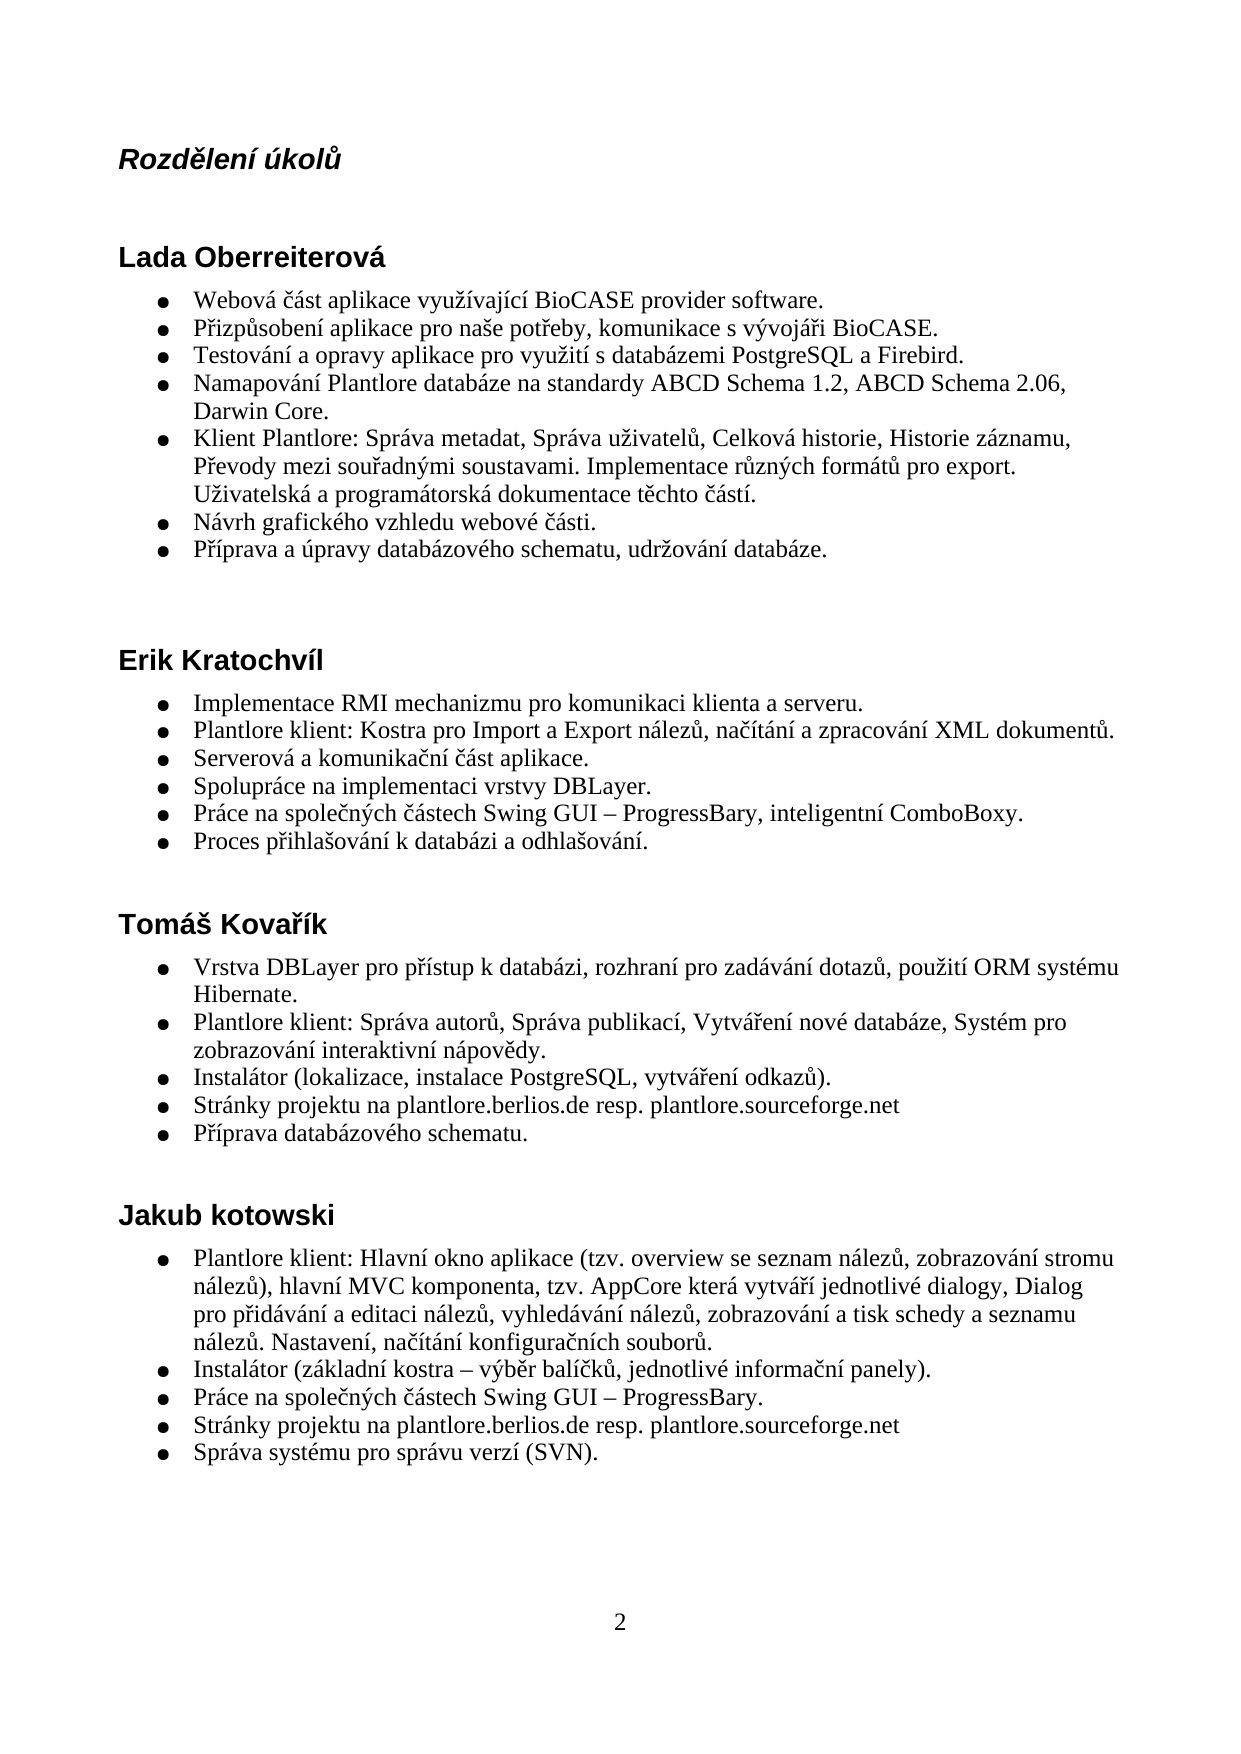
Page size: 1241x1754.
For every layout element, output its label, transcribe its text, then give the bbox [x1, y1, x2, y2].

subtitle Lada Oberreiterová [118, 241, 1122, 273]
list Klient Plantlore: Správa metadat, Správa uživatelů, Celková historie, Historie záznamu, Převody mezi souřadnými soustavami. Implementace různých formátů pro export. Uživatelská a programátorská dokumentace těchto částí. [156, 424, 1122, 508]
list Vrstva DBLayer pro přístup k databázi, rozhraní pro zadávání dotazů, použití ORM systému Hibernate. [156, 953, 1122, 1008]
list Práce na společných částech Swing GUI – ProgressBary, inteligentní ComboBoxy. [156, 799, 1122, 827]
list Namapování Plantlore databáze na standardy ABCD Schema 1.2, ABCD Schema 2.06, Darwin Core. [156, 369, 1122, 424]
list Příprava a úpravy databázového schematu, udržování databáze. [156, 535, 1122, 563]
list Testování a opravy aplikace pro využití s databázemi PostgreSQL a Firebird. [156, 341, 1122, 369]
list Příprava databázového schematu. [156, 1119, 1122, 1147]
list Implementace RMI mechanizmu pro komunikaci klienta a serveru. [156, 689, 1122, 716]
list Plantlore klient: Kostra pro Import a Export nálezů, načítání a zpracování XML dokumentů. [156, 716, 1122, 744]
list Instalátor (lokalizace, instalace PostgreSQL, vytváření odkazů). [156, 1063, 1122, 1091]
subtitle Rozdělení úkolů [118, 143, 1122, 176]
subtitle Erik Kratochvíl [118, 643, 1122, 676]
subtitle Jakub kotowski [118, 1199, 1122, 1232]
list Proces přihlašování k databázi a odhlašování. [156, 827, 1122, 855]
list Plantlore klient: Správa autorů, Správa publikací, Vytváření nové databáze, Systém pro zobrazování interaktivní nápovědy. [156, 1008, 1122, 1063]
list Návrh grafického vzhledu webové části. [156, 508, 1122, 535]
list Stránky projektu na plantlore.berlios.de resp. plantlore.sourceforge.net [156, 1091, 1122, 1119]
list Správa systému pro správu verzí (SVN). [156, 1438, 1122, 1466]
list Práce na společných částech Swing GUI – ProgressBary. [156, 1383, 1122, 1411]
subtitle Tomáš Kovařík [118, 908, 1122, 940]
list Webová část aplikace využívající BioCASE provider software. [156, 286, 1122, 314]
list Plantlore klient: Hlavní okno aplikace (tzv. overview se seznam nálezů, zobrazování stromu nálezů), hlavní MVC komponenta, tzv. AppCore která vytváří jednotlivé dialogy, Dialog pro přidávání a editaci nálezů, vyhledávání nálezů, zobrazování a tisk schedy a seznamu nálezů. Nastavení, načítání konfiguračních souborů. [156, 1244, 1122, 1355]
list Serverová a komunikační část aplikace. [156, 744, 1122, 772]
list Přizpůsobení aplikace pro naše potřeby, komunikace s vývojáři BioCASE. [156, 314, 1122, 341]
list Stránky projektu na plantlore.berlios.de resp. plantlore.sourceforge.net [156, 1411, 1122, 1438]
list Instalátor (základní kostra – výběr balíčků, jednotlivé informační panely). [156, 1355, 1122, 1383]
list Spolupráce na implementaci vrstvy DBLayer. [156, 772, 1122, 799]
